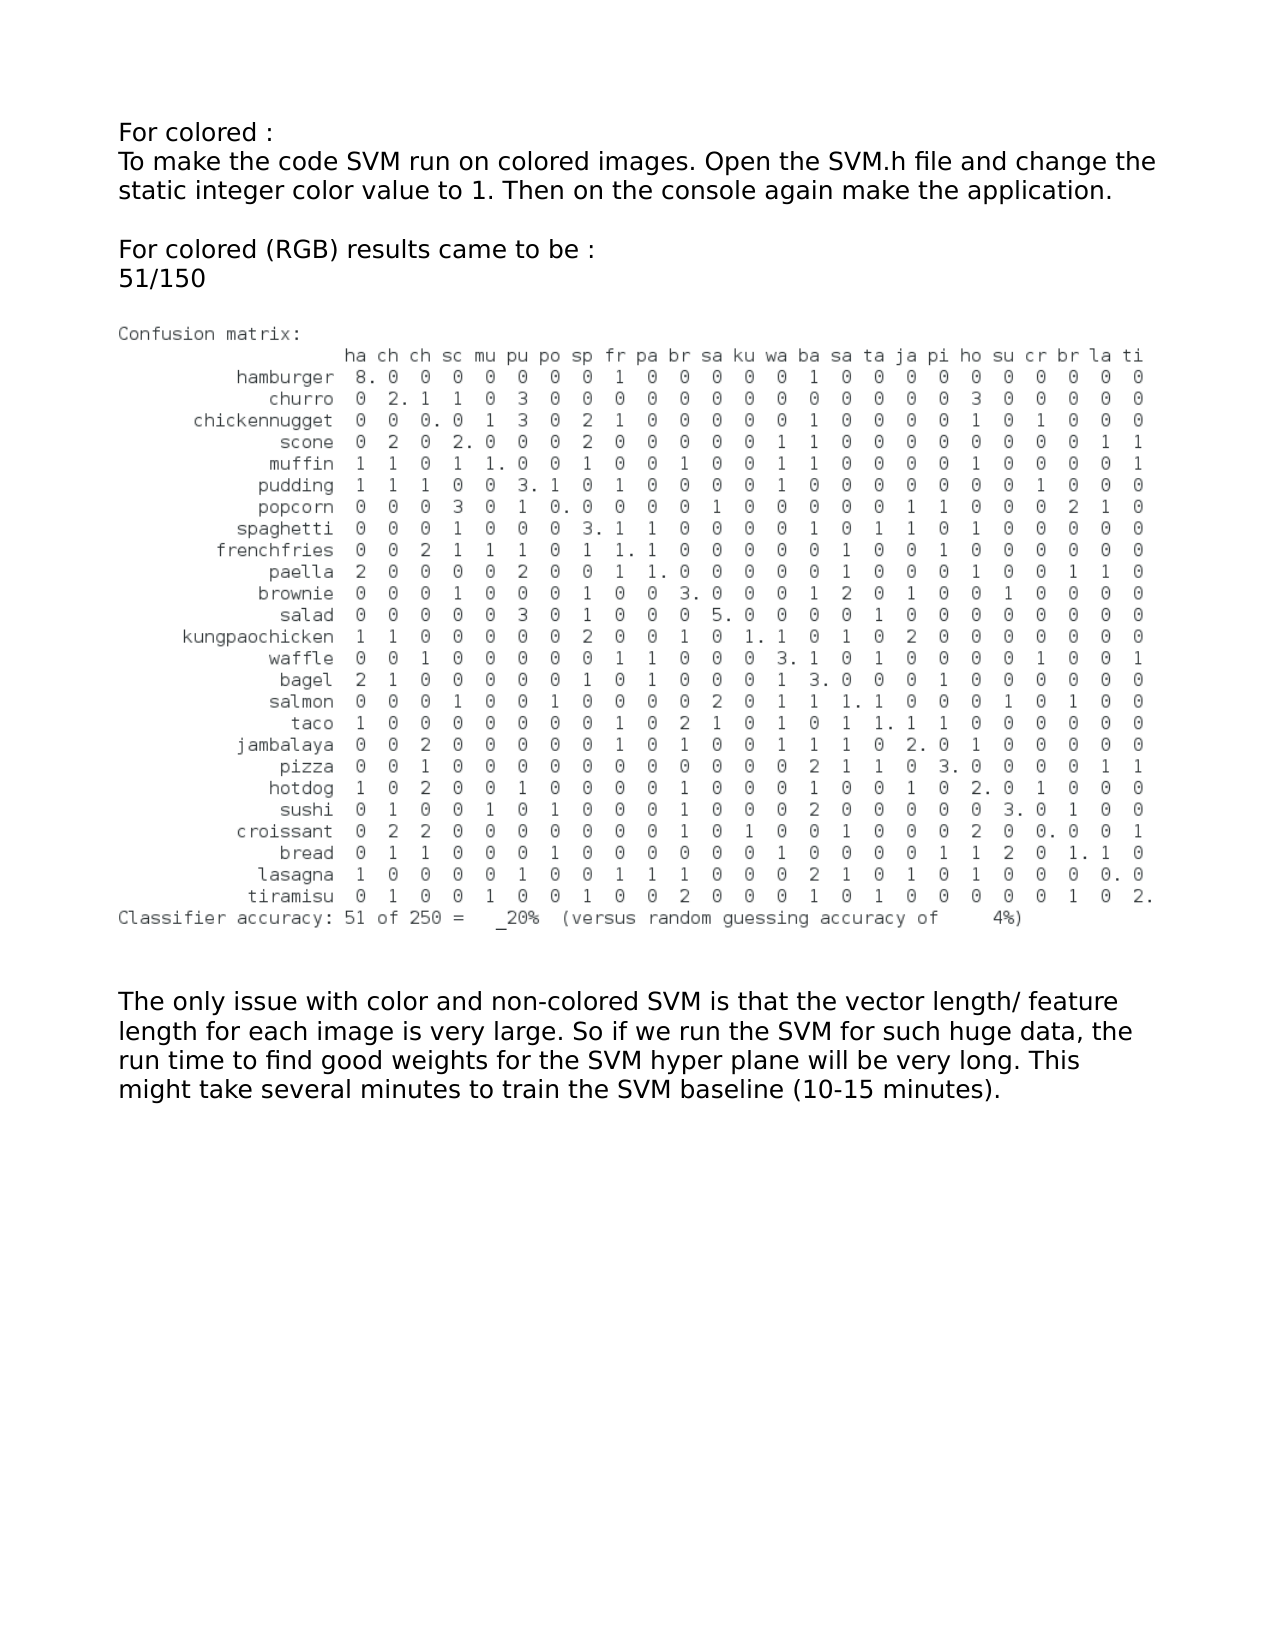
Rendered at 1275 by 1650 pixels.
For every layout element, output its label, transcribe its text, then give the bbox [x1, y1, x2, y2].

text For colored : [118, 118, 1157, 147]
text To make the code SVM run on colored images. Open the SVM.h file and change the static integer color value to 1. Then on the console again make the application. [118, 147, 1157, 206]
picture [118, 322, 1157, 930]
text The only issue with color and non-colored SVM is that the vector length/ feature length for each image is very large. So if we run the SVM for such huge data, the run time to find good weights for the SVM hyper plane will be very long. This might take several minutes to train the SVM baseline (10-15 minutes). [118, 987, 1157, 1104]
text For colored (RGB) results came to be : 51/150 [118, 235, 1157, 293]
